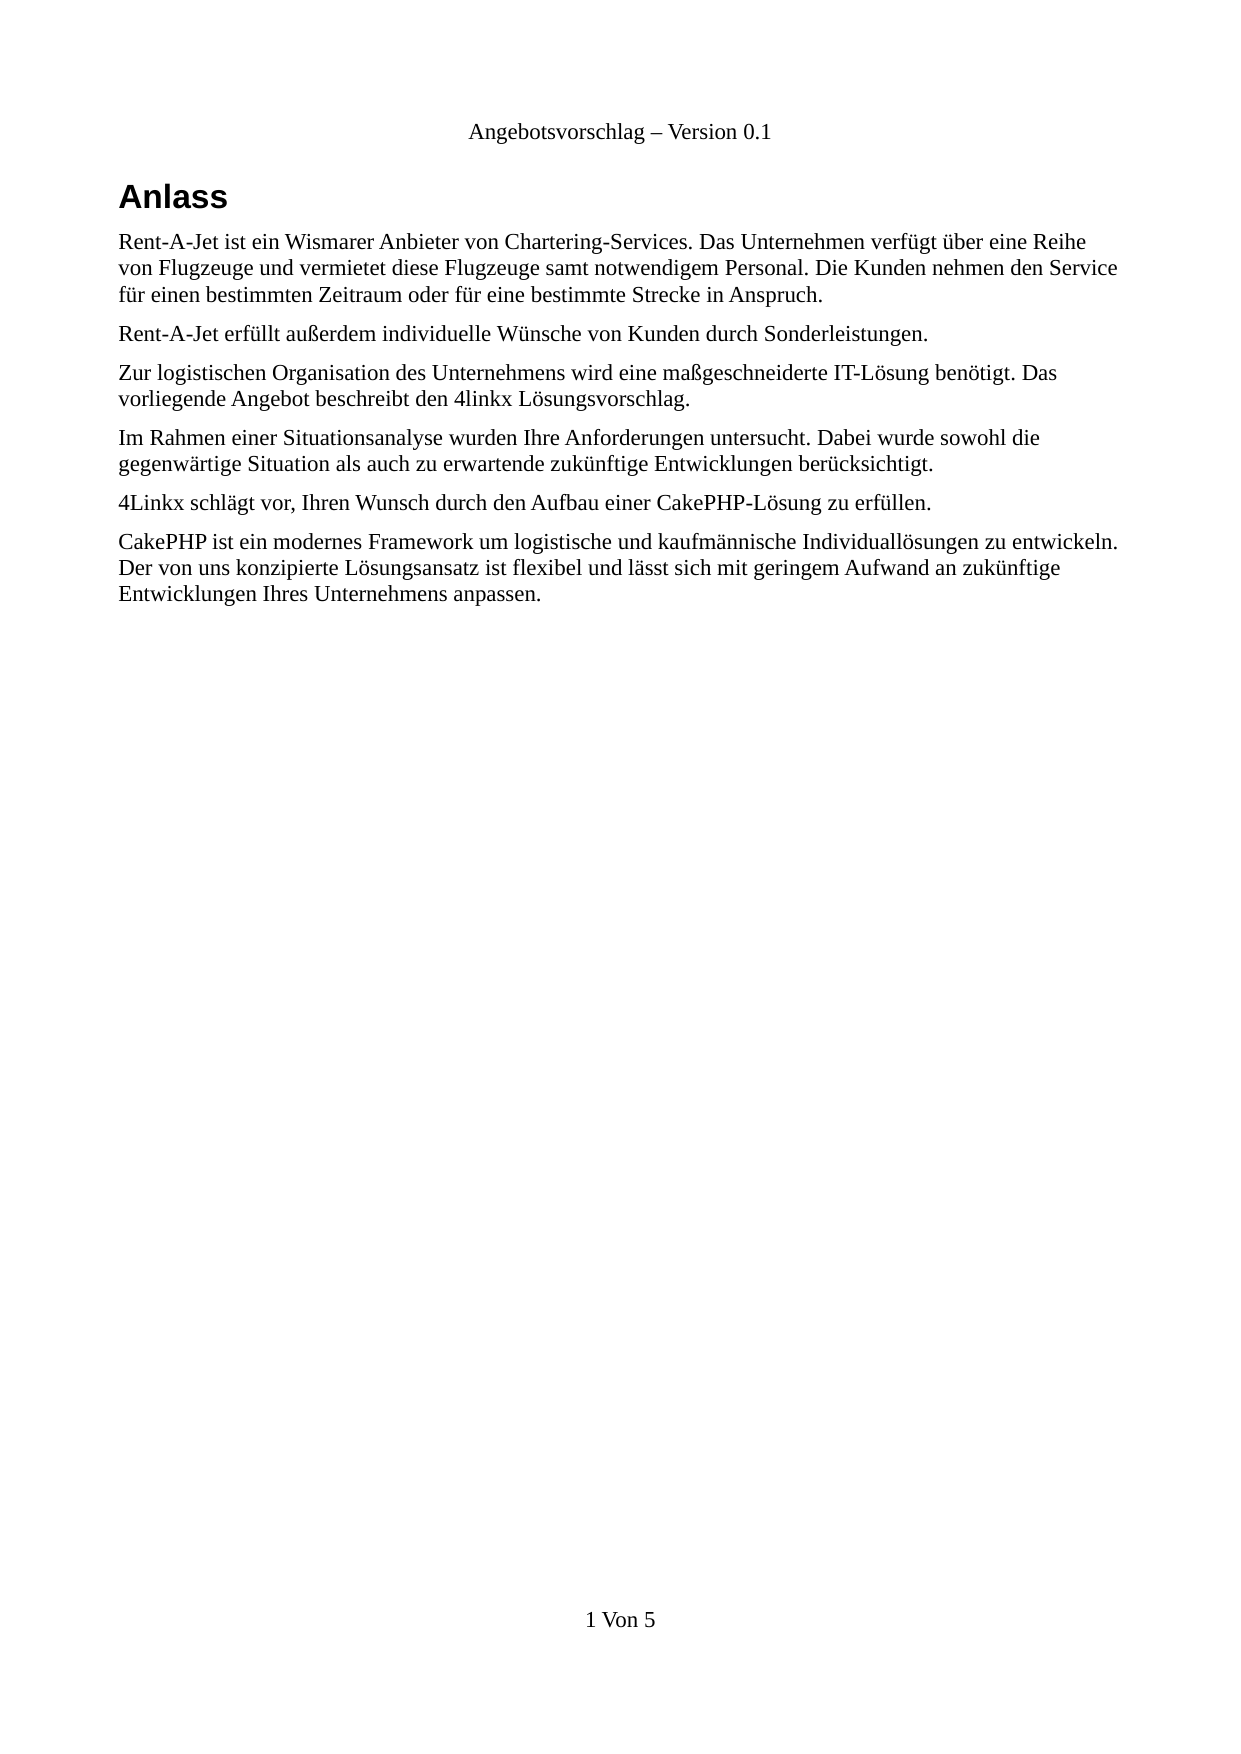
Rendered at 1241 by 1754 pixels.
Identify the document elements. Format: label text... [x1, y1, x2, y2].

subtitle Anlass [118, 177, 1122, 216]
text Rent-A-Jet erfüllt außerdem individuelle Wünsche von Kunden durch Sonderleistungen. [118, 320, 1122, 346]
text Im Rahmen einer Situationsanalyse wurden Ihre Anforderungen untersucht. Dabei wurde sowohl die gegenwärtige Situation als auch zu erwartende zukünftige Entwicklungen berücksichtigt. [118, 424, 1122, 476]
text CakePHP ist ein modernes Framework um logistische und kaufmännische Individuallösungen zu entwickeln. Der von uns konzipierte Lösungsansatz ist flexibel und lässt sich mit geringem Aufwand an zukünftige Entwicklungen Ihres Unternehmens anpassen. [118, 528, 1122, 607]
text 4Linkx schlägt vor, Ihren Wunsch durch den Aufbau einer CakePHP-Lösung zu erfüllen. [118, 489, 1122, 515]
text Zur logistischen Organisation des Unternehmens wird eine maßgeschneiderte IT-Lösung benötigt. Das vorliegende Angebot beschreibt den 4linkx Lösungsvorschlag. [118, 358, 1122, 411]
text Rent-A-Jet ist ein Wismarer Anbieter von Chartering-Services. Das Unternehmen verfügt über eine Reihe von Flugzeuge und vermietet diese Flugzeuge samt notwendigem Personal. Die Kunden nehmen den Service für einen bestimmten Zeitraum oder für eine bestimmte Strecke in Anspruch. [118, 228, 1122, 307]
